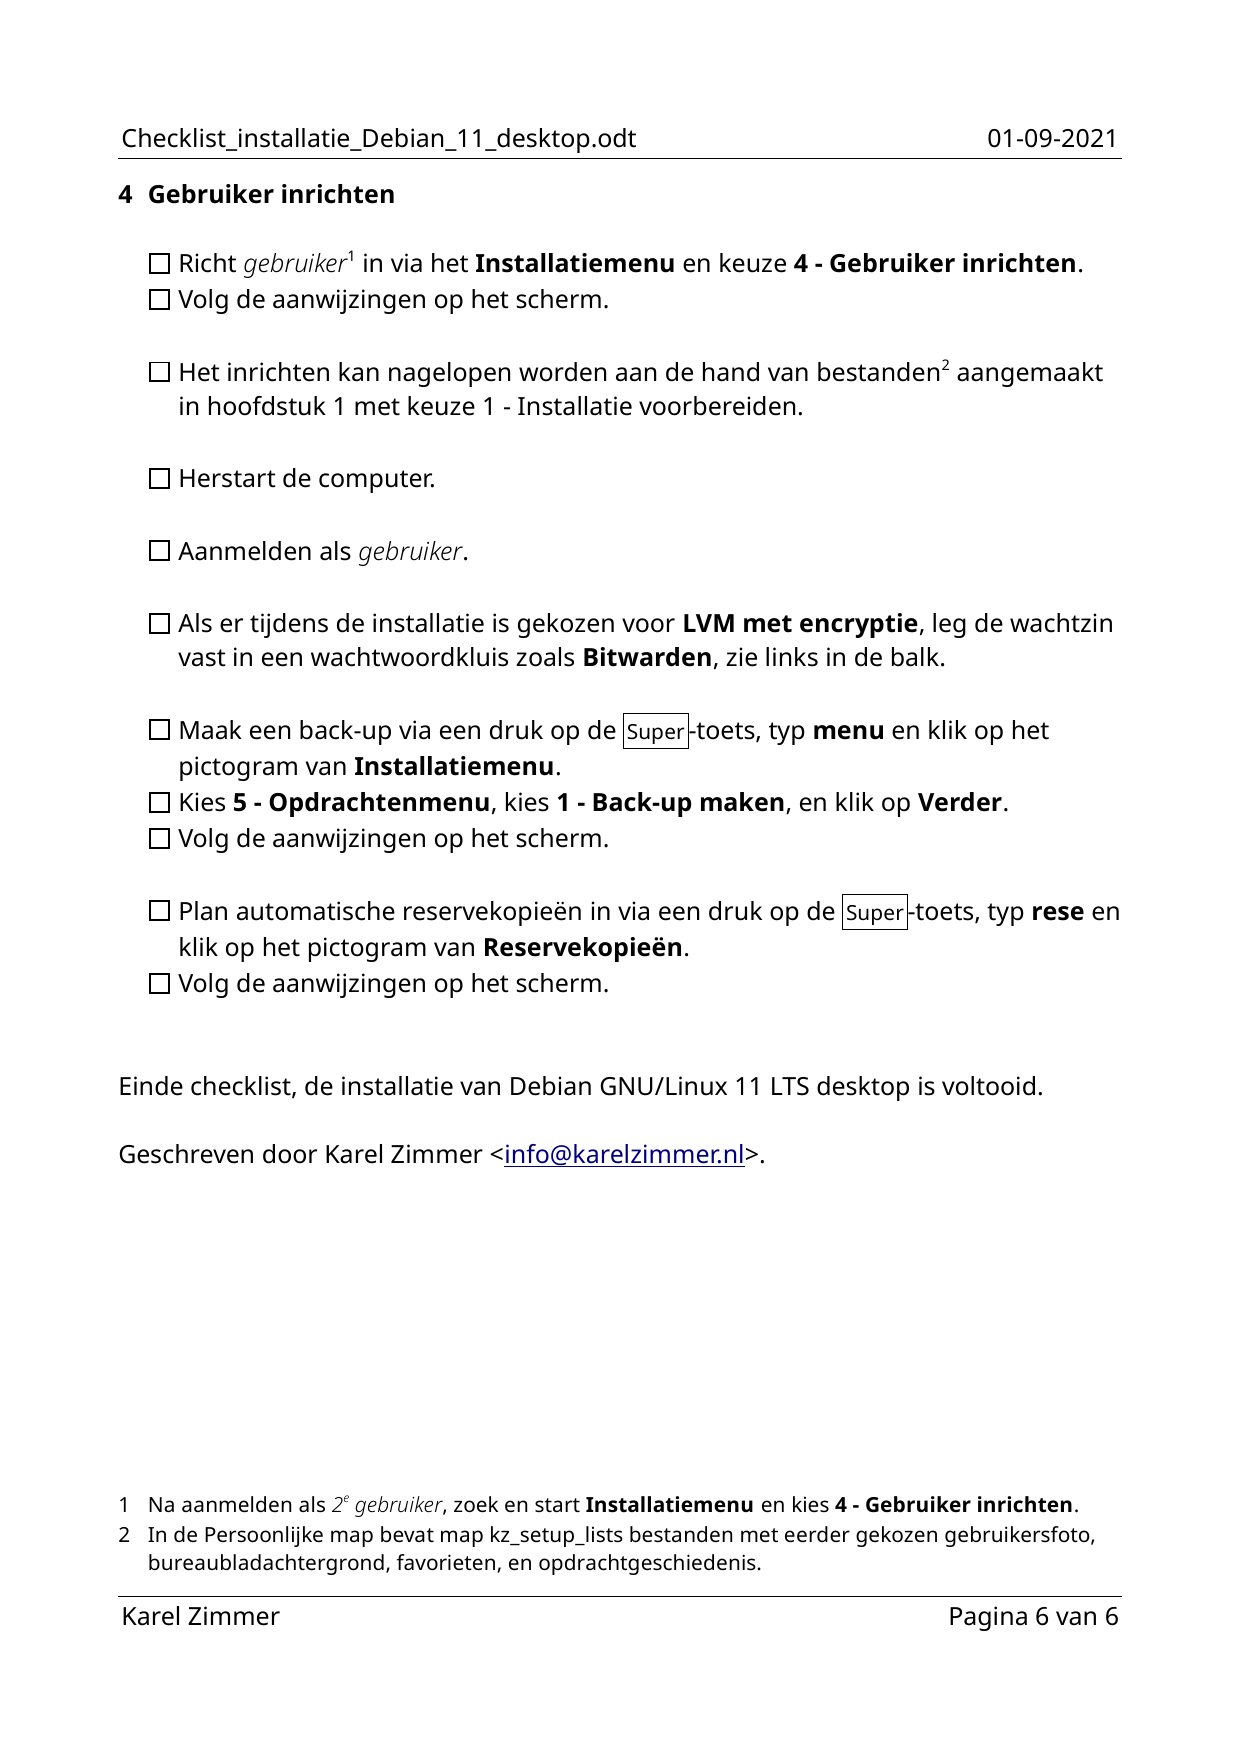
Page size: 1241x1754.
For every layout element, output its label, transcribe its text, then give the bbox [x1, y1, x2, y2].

table_cell Kies 5 - Opdrachtenmenu, kies 1 - Back-up maken, en klik op Verder. [177, 784, 1122, 820]
table_cell [141, 893, 177, 965]
table_cell [141, 712, 177, 784]
table_cell [141, 318, 177, 354]
table_cell [141, 354, 177, 424]
table_cell Als er tijdens de installatie is gekozen voor LVM met encryptie, leg de wachtzin vast in een wachtwoordkluis zoals Bitwarden, zie links in de balk. [177, 605, 1122, 675]
table_cell [177, 424, 1122, 460]
table_cell Herstart de computer. [177, 460, 1122, 496]
table_cell Volg de aanwijzingen op het scherm. [177, 820, 1122, 856]
table_cell [141, 496, 177, 533]
table_cell [141, 965, 177, 1001]
text Einde checklist, de installatie van Debian GNU/Linux 11 LTS desktop is voltooid. [118, 1069, 1122, 1103]
table_cell [177, 569, 1122, 605]
table_cell Volg de aanwijzingen op het scherm. [177, 965, 1122, 1001]
table_cell [177, 675, 1122, 712]
table_cell [141, 569, 177, 605]
table_cell Het inrichten kan nagelopen worden aan de hand van bestanden aangemaakt in hoofdstuk 1 met keuze 1 - Installatie voorbereiden. [177, 354, 1122, 424]
table_cell [177, 318, 1122, 354]
table_cell Aanmelden als gebruiker. [177, 533, 1122, 569]
table_cell Volg de aanwijzingen op het scherm. [177, 281, 1122, 317]
table_cell [141, 820, 177, 856]
text Geschreven door Karel Zimmer <info@karelzimmer.nl>. [118, 1137, 1122, 1171]
table_cell [141, 605, 177, 675]
table_cell Plan automatische reservekopieën in via een druk op de Super-toets, typ rese en klik op het pictogram van Reservekopieën. [177, 893, 1122, 965]
table_cell [141, 784, 177, 820]
table_cell [177, 496, 1122, 533]
table_cell [141, 424, 177, 460]
table_header Richt gebruiker in via het Installatiemenu en keuze 4 - Gebruiker inrichten. [177, 245, 1122, 281]
table_cell [141, 533, 177, 569]
table_cell [177, 856, 1122, 893]
table_header [141, 245, 177, 281]
table_cell [141, 460, 177, 496]
table_cell [141, 281, 177, 317]
list Gebruiker inrichten [118, 177, 1122, 211]
table_cell Maak een back-up via een druk op de Super-toets, typ menu en klik op het pictogram van Installatiemenu. [177, 712, 1122, 784]
table_cell [141, 675, 177, 712]
table_cell [141, 856, 177, 893]
